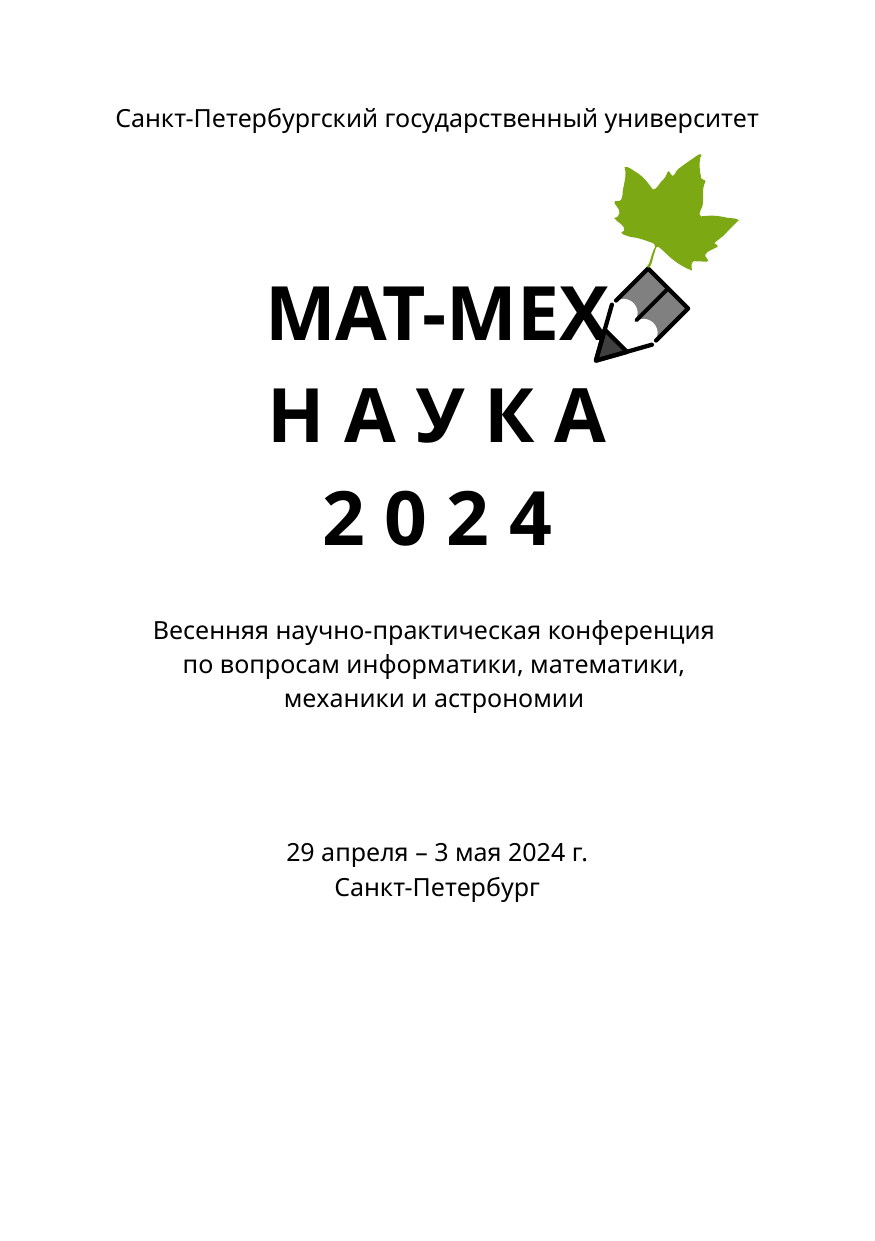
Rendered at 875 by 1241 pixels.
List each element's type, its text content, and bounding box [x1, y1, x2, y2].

text Санкт-Петербургский государственный университет [100, 100, 774, 134]
text МАТ-МЕХ Н А У К А 2 0 2 4 [100, 260, 774, 567]
text Весенняя научно-практическая конференция по вопросам информатики, математики, механики и астрономии [100, 613, 774, 749]
text 29 апреля – 3 мая 2024 г. Санкт-Петербург [100, 835, 774, 903]
